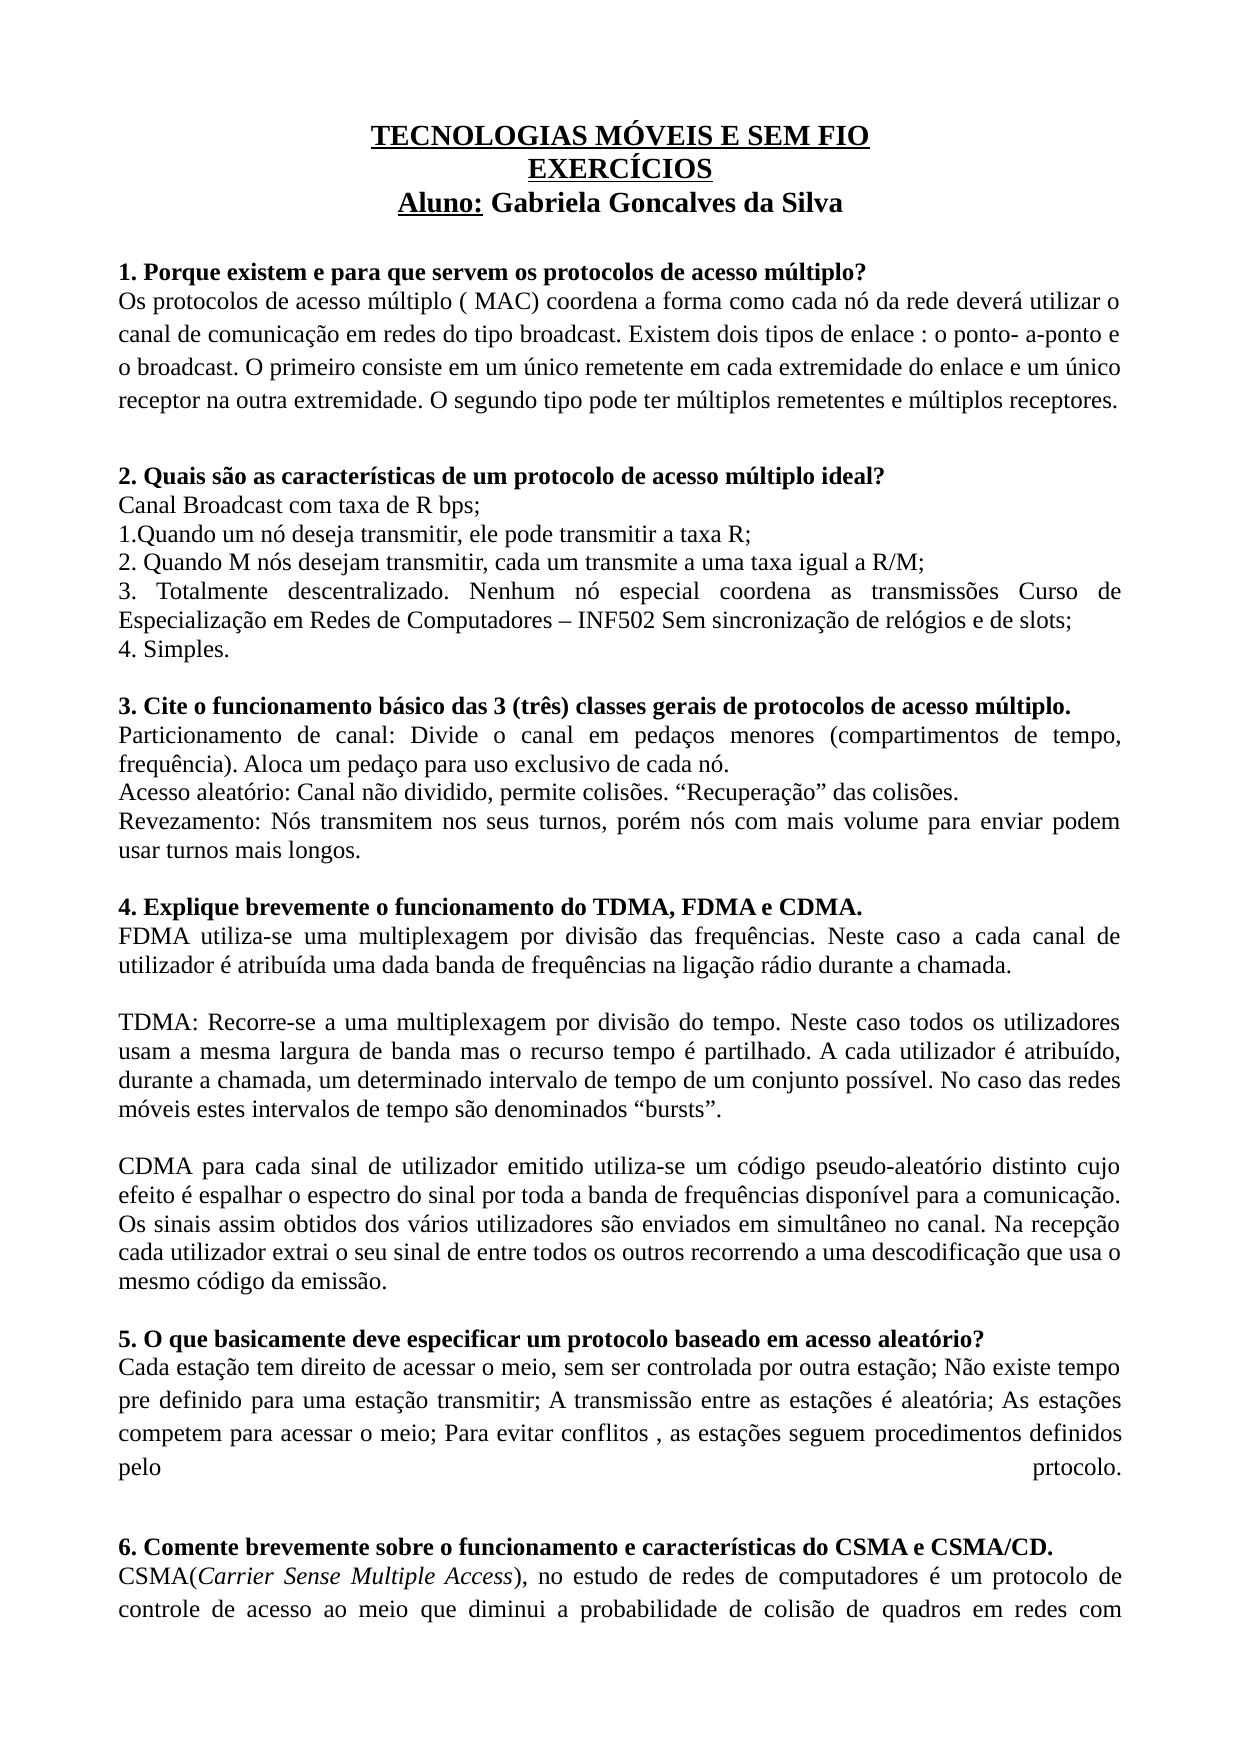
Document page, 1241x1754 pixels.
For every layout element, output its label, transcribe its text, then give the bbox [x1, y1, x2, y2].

text Os protocolos de acesso múltiplo ( MAC) coordena a forma como cada nó da rede deverá utilizar o canal de comunicação em redes do tipo broadcast. Existem dois tipos de enlace : o ponto- a-ponto e o broadcast. O primeiro consiste em um único remetente em cada extremidade do enlace e um único receptor na outra extremidade. O segundo tipo pode ter múltiplos remetentes e múltiplos receptores. [118, 286, 1122, 414]
text 2. Quais são as características de um protocolo de acesso múltiplo ideal? [118, 461, 1122, 490]
text 5. O que basicamente deve especificar um protocolo baseado em acesso aleatório? [118, 1324, 1122, 1352]
text FDMA utiliza-se uma multiplexagem por divisão das frequências. Neste caso a cada canal de utilizador é atribuída uma dada banda de frequências na ligação rádio durante a chamada. [118, 921, 1122, 979]
text Canal Broadcast com taxa de R bps; [118, 490, 1122, 519]
text Aluno: Gabriela Goncalves da Silva [118, 185, 1122, 219]
text 1. Porque existem e para que servem os protocolos de acesso múltiplo? [118, 257, 1122, 286]
text 4. Explique brevemente o funcionamento do TDMA, FDMA e CDMA. [118, 892, 1122, 921]
text 3. Totalmente descentralizado. Nenhum nó especial coordena as transmissões Curso de Especialização em Redes de Computadores – INF502 Sem sincronização de relógios e de slots; [118, 576, 1122, 634]
text EXERCÍCIOS [118, 152, 1122, 185]
text TDMA: Recorre-se a uma multiplexagem por divisão do tempo. Neste caso todos os utilizadores usam a mesma largura de banda mas o recurso tempo é partilhado. A cada utilizador é atribuído, durante a chamada, um determinado intervalo de tempo de um conjunto possível. No caso das redes móveis estes intervalos de tempo são denominados “bursts”. [118, 1007, 1122, 1122]
text 1.Quando um nó deseja transmitir, ele pode transmitir a taxa R; [118, 519, 1122, 547]
text 4. Simples. [118, 634, 1122, 662]
text Particionamento de canal: Divide o canal em pedaços menores (compartimentos de tempo, frequência). Aloca um pedaço para uso exclusivo de cada nó. [118, 720, 1122, 777]
text 2. Quando M nós desejam transmitir, cada um transmite a uma taxa igual a R/M; [118, 547, 1122, 576]
text Cada estação tem direito de acessar o meio, sem ser controlada por outra estação; Não existe tempo pre definido para uma estação transmitir; A transmissão entre as estações é aleatória; As estações competem para acessar o meio; Para evitar conflitos , as estações seguem procedimentos definidos pelo prtocolo. [118, 1352, 1122, 1513]
text CSMA(Carrier Sense Multiple Access), no estudo de redes de computadores é um protocolo de controle de acesso ao meio que diminui a probabilidade de colisão de quadros em redes com [118, 1561, 1122, 1623]
text 6. Comente brevemente sobre o funcionamento e características do CSMA e CSMA/CD. [118, 1532, 1122, 1561]
text TECNOLOGIAS MÓVEIS E SEM FIO [118, 118, 1122, 152]
text CDMA para cada sinal de utilizador emitido utiliza-se um código pseudo-aleatório distinto cujo efeito é espalhar o espectro do sinal por toda a banda de frequências disponível para a comunicação. Os sinais assim obtidos dos vários utilizadores são enviados em simultâneo no canal. Na recepção cada utilizador extrai o seu sinal de entre todos os outros recorrendo a uma descodificação que usa o mesmo código da emissão. [118, 1151, 1122, 1295]
text 3. Cite o funcionamento básico das 3 (três) classes gerais de protocolos de acesso múltiplo. [118, 691, 1122, 720]
text Revezamento: Nós transmitem nos seus turnos, porém nós com mais volume para enviar podem usar turnos mais longos. [118, 806, 1122, 864]
text Acesso aleatório: Canal não dividido, permite colisões. “Recuperação” das colisões. [118, 777, 1122, 806]
